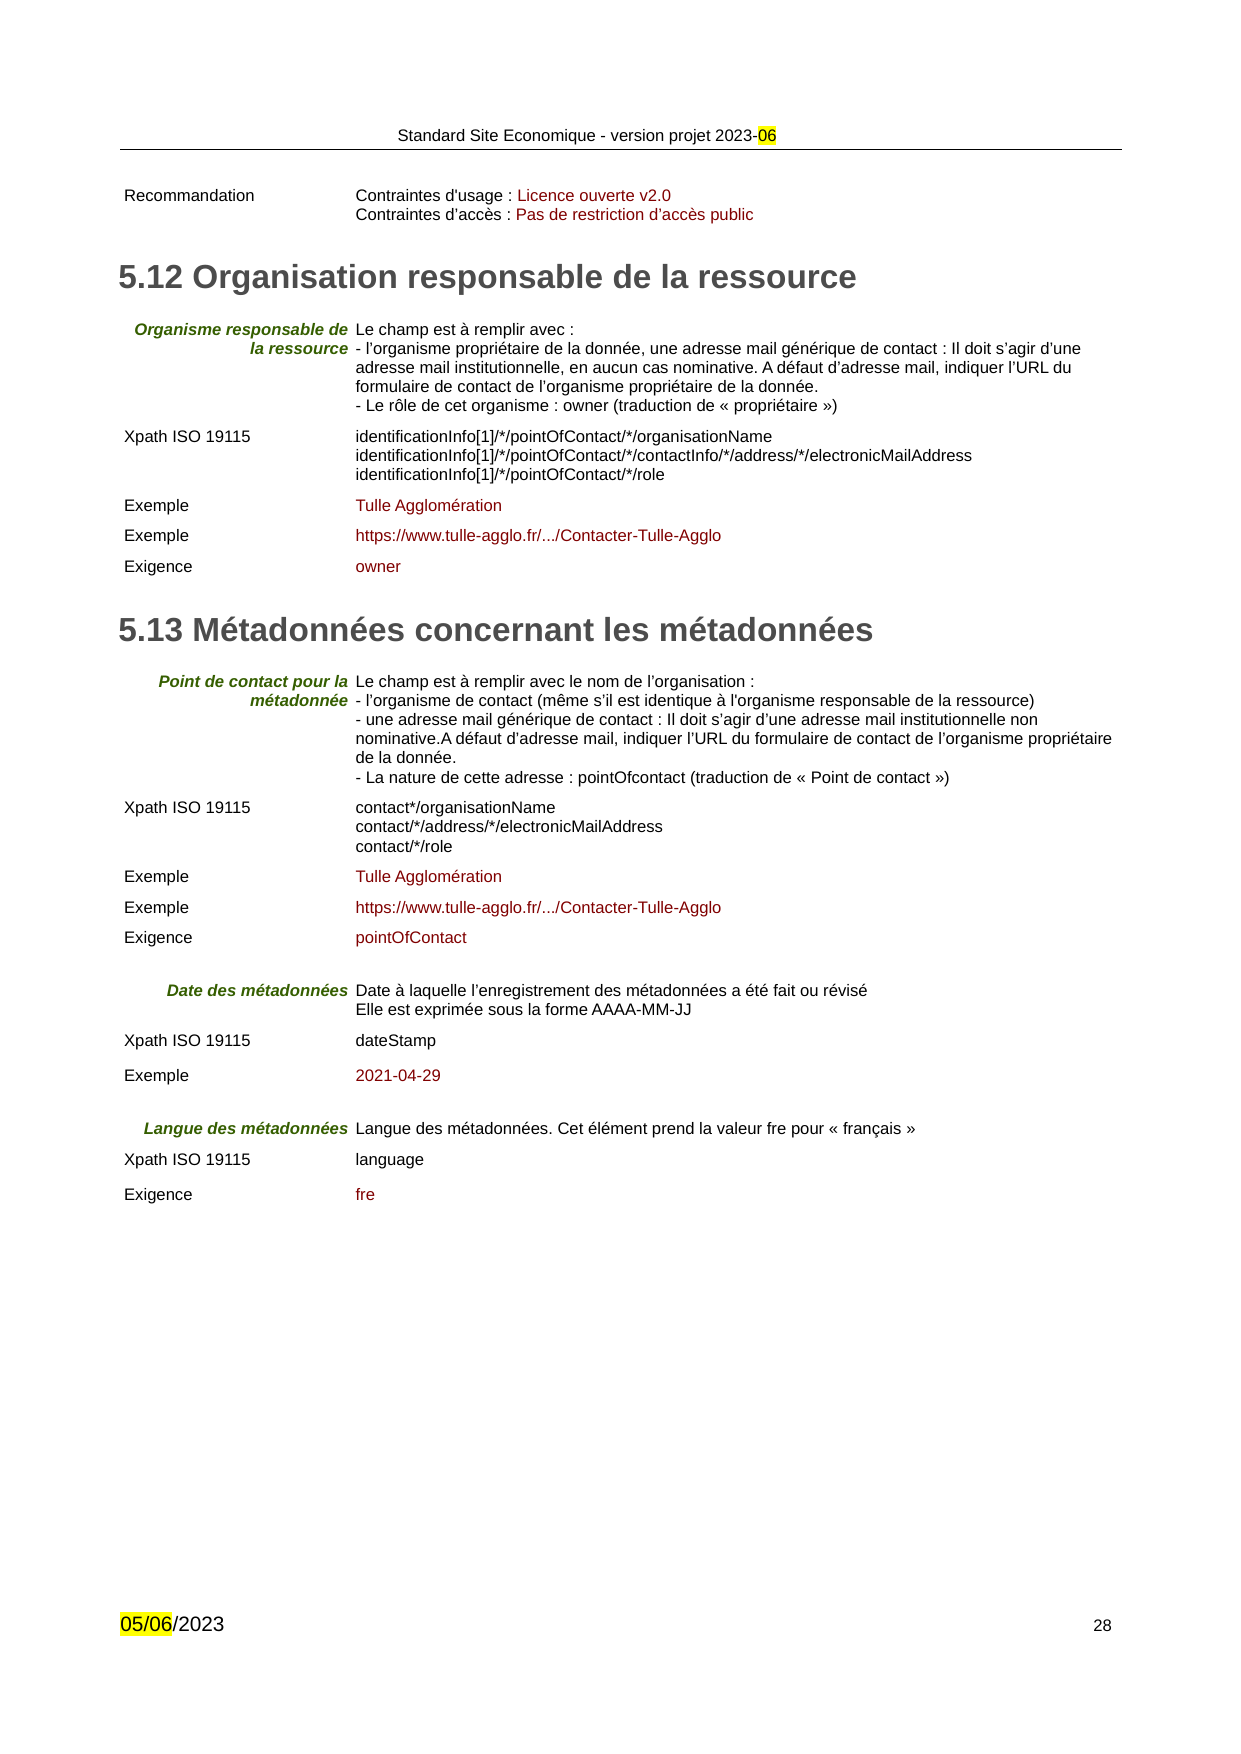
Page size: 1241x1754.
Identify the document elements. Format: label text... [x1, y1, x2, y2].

table_cell Tulle Agglomération [355, 861, 1122, 892]
table_cell Tulle Agglomération [355, 490, 1122, 521]
table_cell fre [355, 1179, 1122, 1209]
table_header Langue des métadonnées. Cet élément prend la valeur fre pour « français » [355, 1113, 1122, 1144]
table_cell Recommandation [118, 180, 355, 229]
table_header Date à laquelle l’enregistrement des métadonnées a été fait ou révisé Elle est exprimée sous la forme AAAA-MM-JJ [355, 975, 1122, 1025]
table_cell Exemple [118, 490, 355, 521]
table_cell https://www.tulle-agglo.fr/.../Contacter-Tulle-Agglo [355, 521, 1122, 551]
table_cell language [355, 1144, 1122, 1179]
table_header Le champ est à remplir avec le nom de l’organisation : - l’organisme de contact (même s’il est identique à l'organisme responsable de la ressource) - une adresse mail générique de contact : Il doit s’agir d’une adresse mail institutionnelle non nominative.A défaut d’adresse mail, indiquer l’URL du formulaire de contact de l’organisme propriétaire de la donnée. - La nature de cette adresse : pointOfcontact (traduction de « Point de contact ») [355, 666, 1122, 792]
table_header Organisme responsable de la ressource [118, 314, 355, 421]
table_cell 2021-04-29 [355, 1060, 1122, 1091]
table_cell Xpath ISO 19115 [118, 1144, 355, 1179]
table_cell Xpath ISO 19115 [118, 793, 355, 861]
table_cell Xpath ISO 19115 [118, 1025, 355, 1060]
table_cell dateStamp [355, 1025, 1122, 1060]
table_cell identificationInfo[1]/*/pointOfContact/*/organisationName identificationInfo[1]/*/pointOfContact/*/contactInfo/*/address/*/electronicMailAddress identificationInfo[1]/*/pointOfContact/*/role [355, 421, 1122, 490]
subtitle 5.13 Métadonnées concernant les métadonnées [118, 610, 1122, 648]
table_cell Exigence [118, 551, 355, 582]
table_header Date des métadonnées [118, 975, 355, 1025]
table_header Langue des métadonnées [118, 1113, 355, 1144]
table_cell owner [355, 551, 1122, 582]
table_cell Exemple [118, 521, 355, 551]
subtitle 5.12 Organisation responsable de la ressource [118, 257, 1122, 296]
table_header Point de contact pour la métadonnée [118, 666, 355, 792]
table_cell Exigence [118, 1179, 355, 1209]
table_cell pointOfContact [355, 923, 1122, 953]
table_cell Exigence [118, 923, 355, 953]
table_cell Contraintes d'usage : Licence ouverte v2.0 Contraintes d’accès : Pas de restriction d’accès public [355, 180, 1122, 229]
table_cell Exemple [118, 1060, 355, 1091]
table_header Le champ est à remplir avec : - l’organisme propriétaire de la donnée, une adresse mail générique de contact : Il doit s’agir d’une adresse mail institutionnelle, en aucun cas nominative. A défaut d’adresse mail, indiquer l’URL du formulaire de contact de l’organisme propriétaire de la donnée. - Le rôle de cet organisme : owner (traduction de « propriétaire ») [355, 314, 1122, 421]
table_cell https://www.tulle-agglo.fr/.../Contacter-Tulle-Agglo [355, 892, 1122, 923]
table_cell Exemple [118, 892, 355, 923]
table_cell contact*/organisationName contact/*/address/*/electronicMailAddress contact/*/role [355, 793, 1122, 861]
table_cell Xpath ISO 19115 [118, 421, 355, 490]
table_cell Exemple [118, 861, 355, 892]
